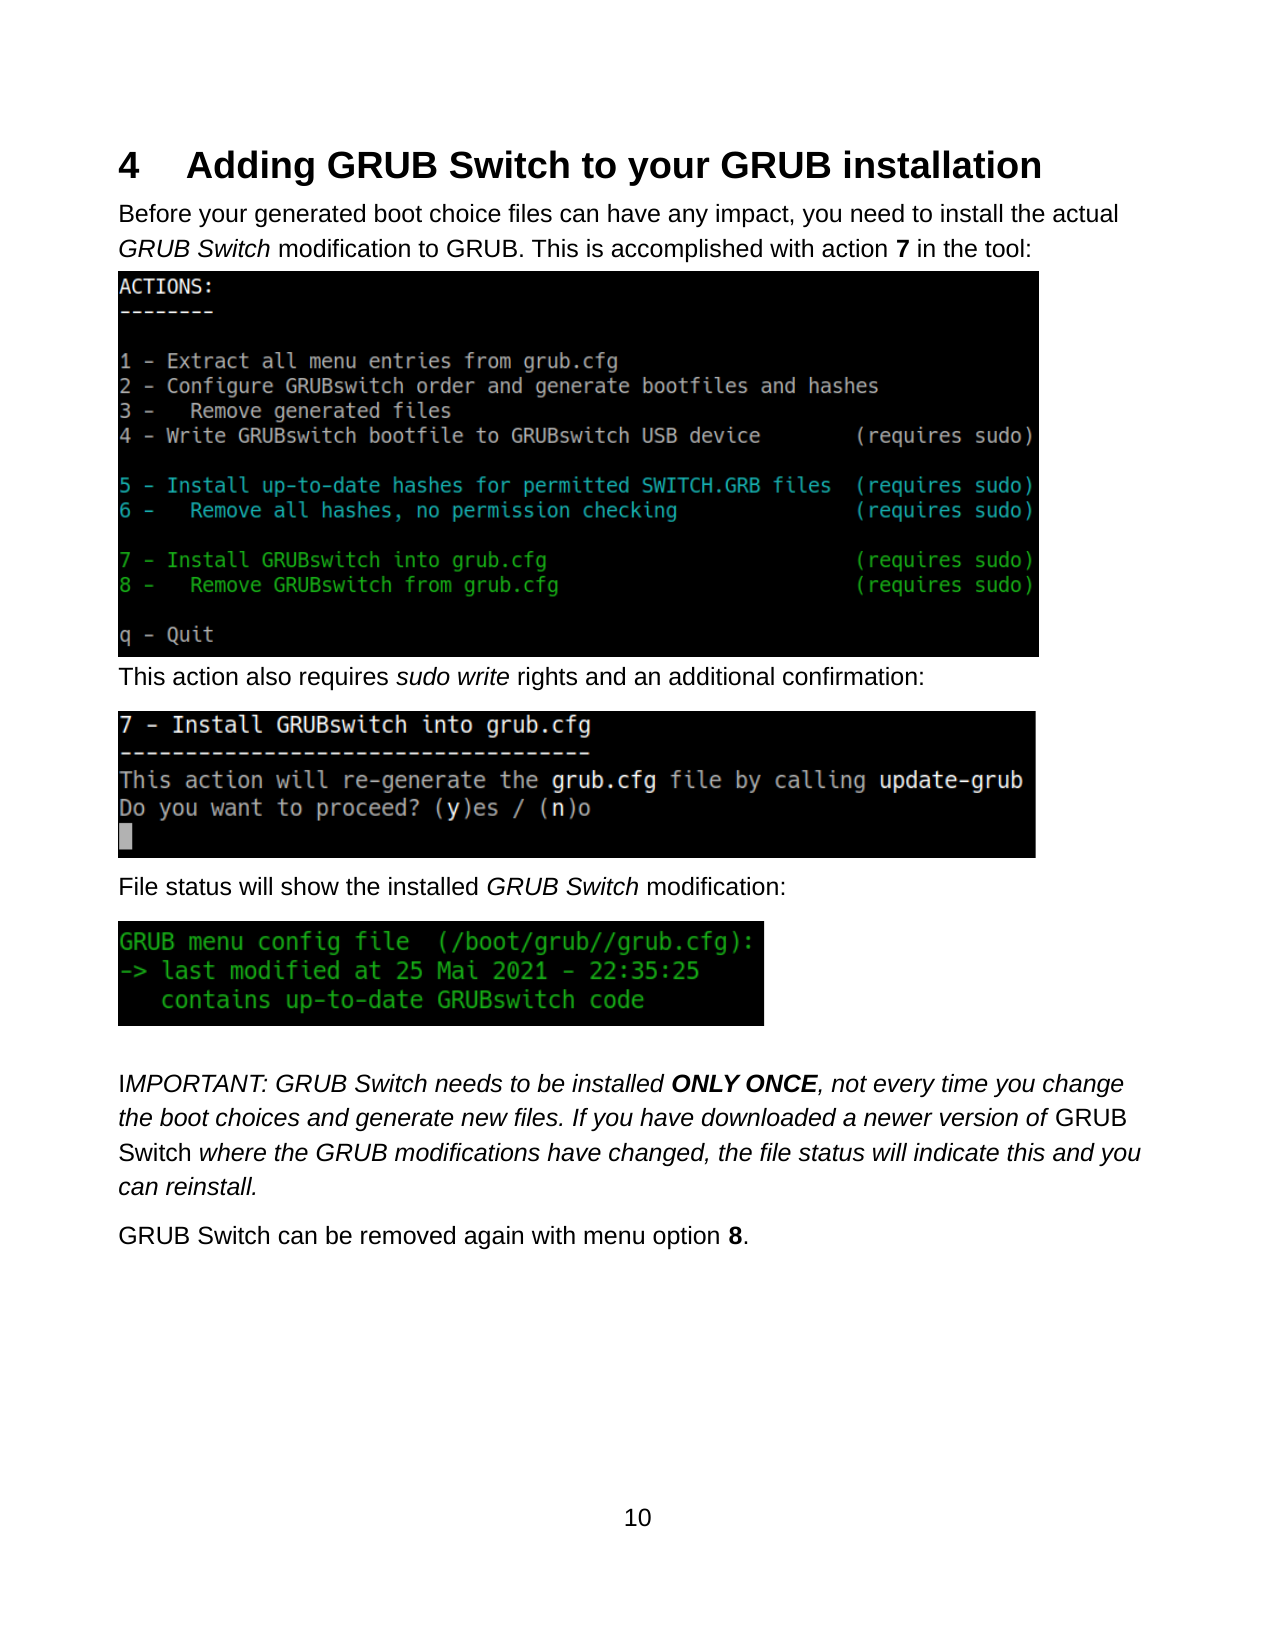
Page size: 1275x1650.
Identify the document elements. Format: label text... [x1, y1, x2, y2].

text Before your generated boot choice files can have any impact, you need to install the actual GRUB Switch modification to GRUB. This is accomplished with action 7 in the tool: [118, 199, 1157, 262]
picture [118, 921, 765, 1026]
picture [118, 711, 1036, 858]
text IMPORTANT: GRUB Switch needs to be installed ONLY ONCE, not every time you change the boot choices and generate new files. If you have downloaded a newer version of GRUB Switch where the GRUB modifications have changed, the file status will indicate this and you can reinstall. [118, 1068, 1157, 1201]
text This action also requires sudo write rights and an additional confirmation: [118, 283, 1157, 691]
picture [118, 271, 1039, 657]
text File status will show the installed GRUB Switch modification: [118, 872, 1157, 901]
text GRUB Switch can be removed again with menu option 8. [118, 1221, 1157, 1250]
subtitle Adding GRUB Switch to your GRUB installation [118, 143, 1157, 187]
